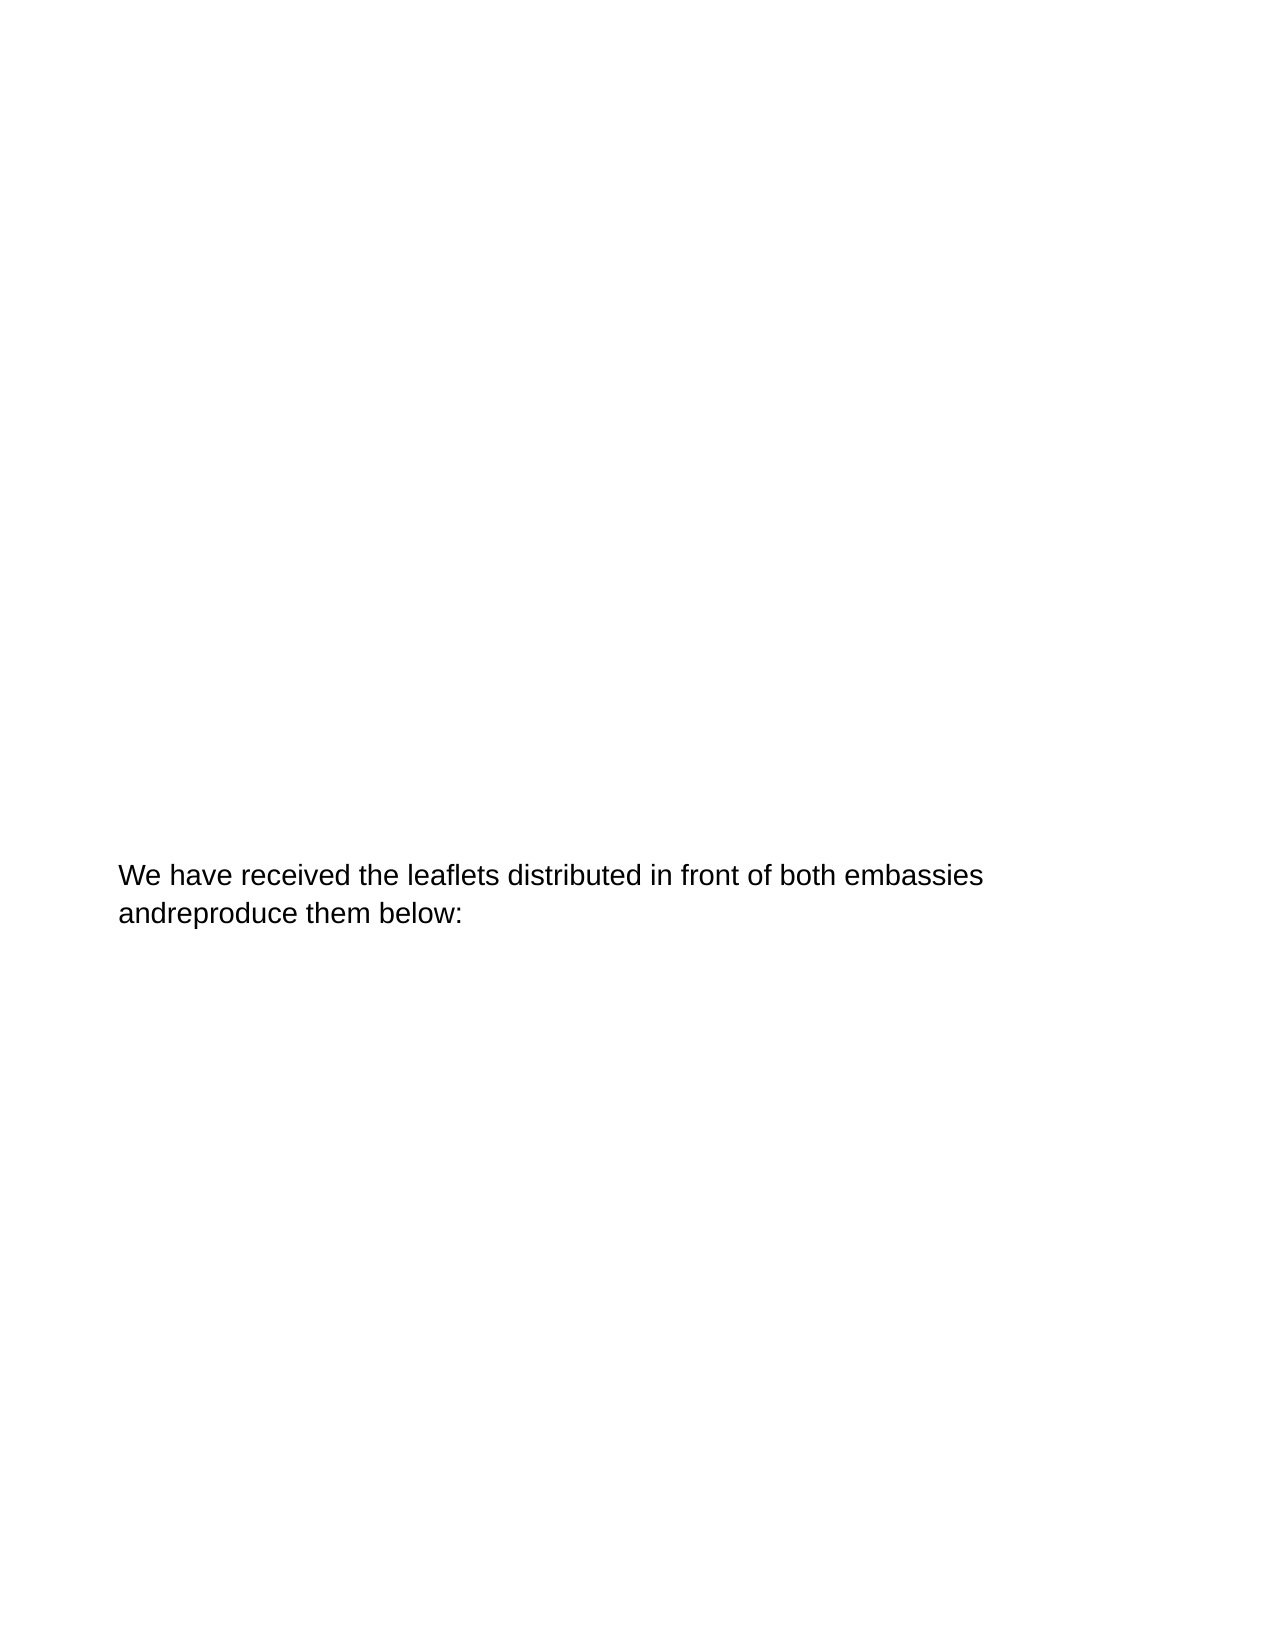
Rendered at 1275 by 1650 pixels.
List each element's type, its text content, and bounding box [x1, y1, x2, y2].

text We have received the leaflets distributed in front of both embassies andreproduce them below: [118, 857, 1157, 929]
